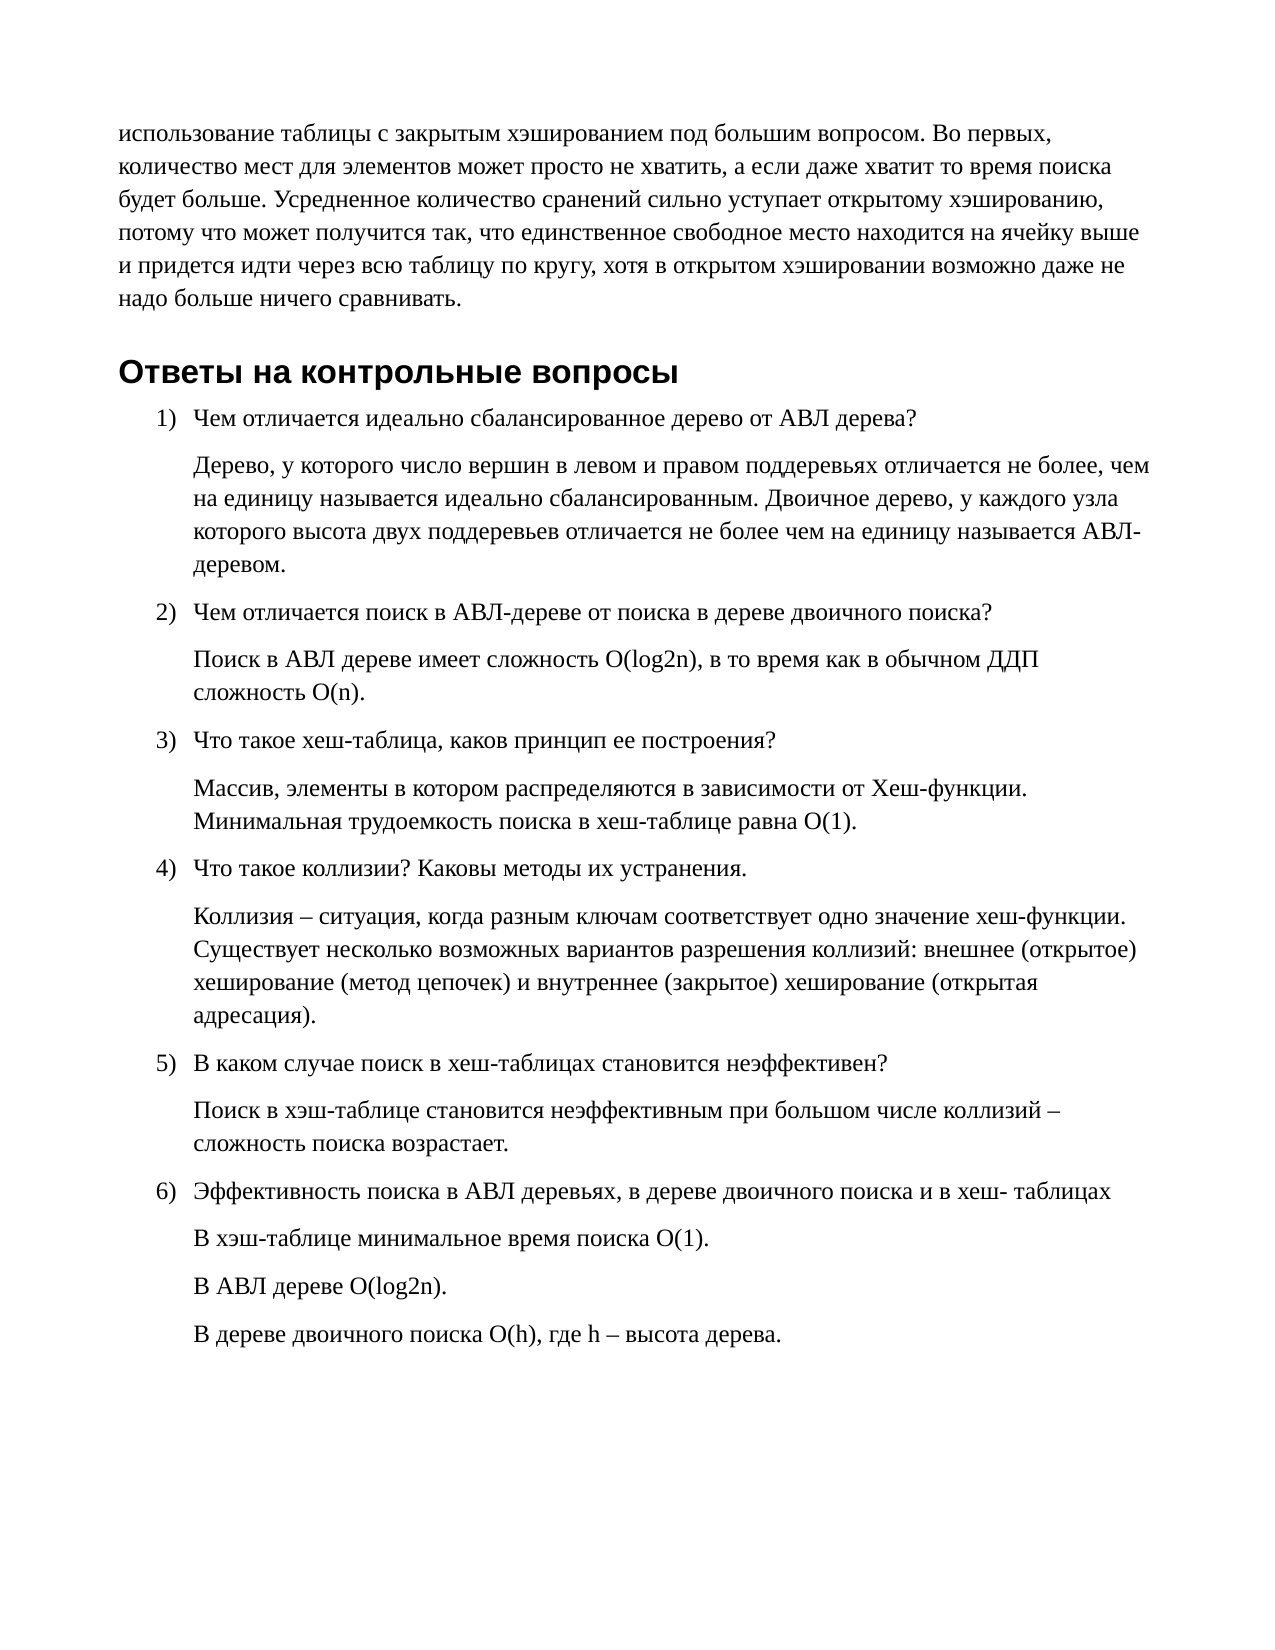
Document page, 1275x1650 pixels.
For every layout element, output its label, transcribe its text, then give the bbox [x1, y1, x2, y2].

list Что такое хеш-таблица, каков принцип ее построения? [156, 725, 1157, 754]
list Эффективность поиска в АВЛ деревьях, в дереве двоичного поиска и в хеш- таблицах [156, 1176, 1157, 1204]
list Дерево, у которого число вершин в левом и правом поддеревьях отличается не более, чем на единицу называется идеально сбалансированным. Двоичное дерево, у каждого узла которого высота двух поддеревьев отличается не более чем на единицу называется АВЛ-деревом. [156, 450, 1157, 578]
list В каком случае поиск в хеш-таблицах становится неэффективен? [156, 1048, 1157, 1076]
list Что такое коллизии? Каковы методы их устранения. [156, 853, 1157, 882]
text использование таблицы с закрытым хэшированием под большим вопросом. Во первых, количество мест для элементов может просто не хватить, а если даже хватит то время поиска будет больше. Усредненное количество сранений сильно уступает открытому хэшированию, потому что может получится так, что единственное свободное место находится на ячейку выше и придется идти через всю таблицу по кругу, хотя в открытом хэшировании возможно даже не надо больше ничего сравнивать. [118, 118, 1157, 312]
list В хэш-таблице минимальное время поиска О(1). [156, 1223, 1157, 1252]
list Чем отличается поиск в АВЛ-дереве от поиска в дереве двоичного поиска? [156, 597, 1157, 626]
list Поиск в хэш-таблице становится неэффективным при большом числе коллизий – сложность поиска возрастает. [156, 1095, 1157, 1157]
list Коллизия – ситуация, когда разным ключам соответствует одно значение хеш-функции. Существует несколько возможных вариантов разрешения коллизий: внешнее (открытое) хеширование (метод цепочек) и внутреннее (закрытое) хеширование (открытая адресация). [156, 901, 1157, 1029]
list В дереве двоичного поиска О(h), где h – высота дерева. [156, 1319, 1157, 1347]
subtitle Ответы на контрольные вопросы [118, 352, 1157, 390]
list Чем отличается идеально сбалансированное дерево от АВЛ дерева? [156, 403, 1157, 431]
list В АВЛ дереве О(log2n). [156, 1271, 1157, 1300]
list Поиск в АВЛ дереве имеет сложность О(log2n), в то время как в обычном ДДП сложность О(n). [156, 644, 1157, 706]
list Массив, элементы в котором распределяются в зависимости от Хеш-функции. Минимальная трудоемкость поиска в хеш-таблице равна О(1). [156, 773, 1157, 834]
